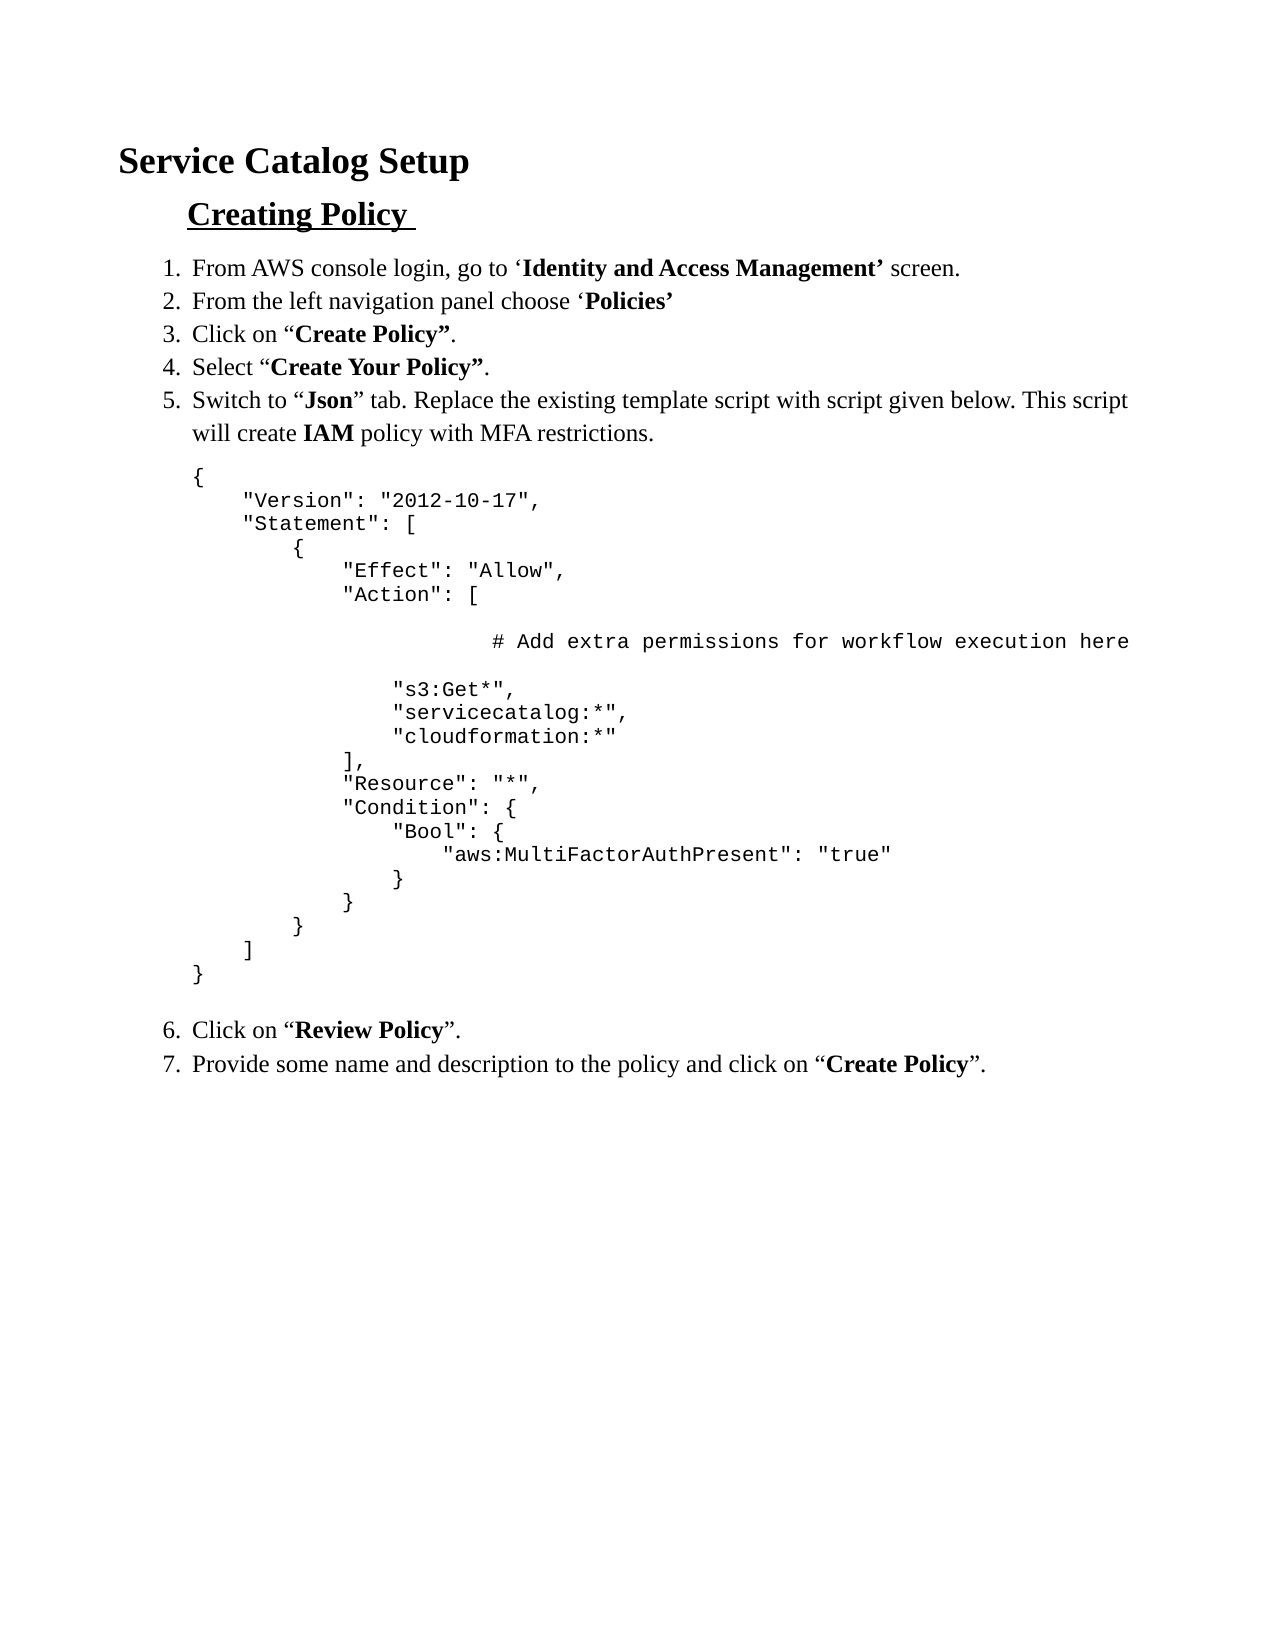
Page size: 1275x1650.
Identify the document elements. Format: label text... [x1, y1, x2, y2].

list "aws:MultiFactorAuthPresent": "true" [162, 844, 1157, 868]
list "Resource": "*", [162, 773, 1157, 797]
list From the left navigation panel choose ‘Policies’ [162, 286, 1157, 315]
list { [162, 537, 1157, 561]
list ] [162, 939, 1157, 962]
list ], [162, 750, 1157, 773]
list Select “Create Your Policy”. [162, 352, 1157, 381]
list } [162, 962, 1157, 986]
subtitle Service Catalog Setup [118, 139, 1157, 182]
list "cloudformation:*" [162, 726, 1157, 750]
list "Statement": [ [162, 513, 1157, 537]
list "Bool": { [162, 821, 1157, 844]
list From AWS console login, go to ‘Identity and Access Management’ screen. [162, 253, 1157, 282]
list "Effect": "Allow", [162, 561, 1157, 584]
list Provide some name and description to the policy and click on “Create Policy”. [162, 1049, 1157, 1077]
list Click on “Create Policy”. [162, 319, 1157, 348]
list Click on “Review Policy”. [162, 1016, 1157, 1044]
list "servicecatalog:*", [162, 702, 1157, 726]
list { [162, 466, 1157, 489]
text Creating Policy [118, 194, 1157, 233]
list "s3:Get*", [162, 679, 1157, 702]
list "Version": "2012-10-17", [162, 489, 1157, 513]
list } [162, 892, 1157, 915]
list "Condition": { [162, 797, 1157, 821]
list } [162, 915, 1157, 939]
list "Action": [ [162, 584, 1157, 608]
list # Add extra permissions for workflow execution here [162, 631, 1157, 655]
list } [162, 868, 1157, 892]
list Switch to “Json” tab. Replace the existing template script with script given below. This script will create IAM policy with MFA restrictions. [162, 385, 1157, 447]
